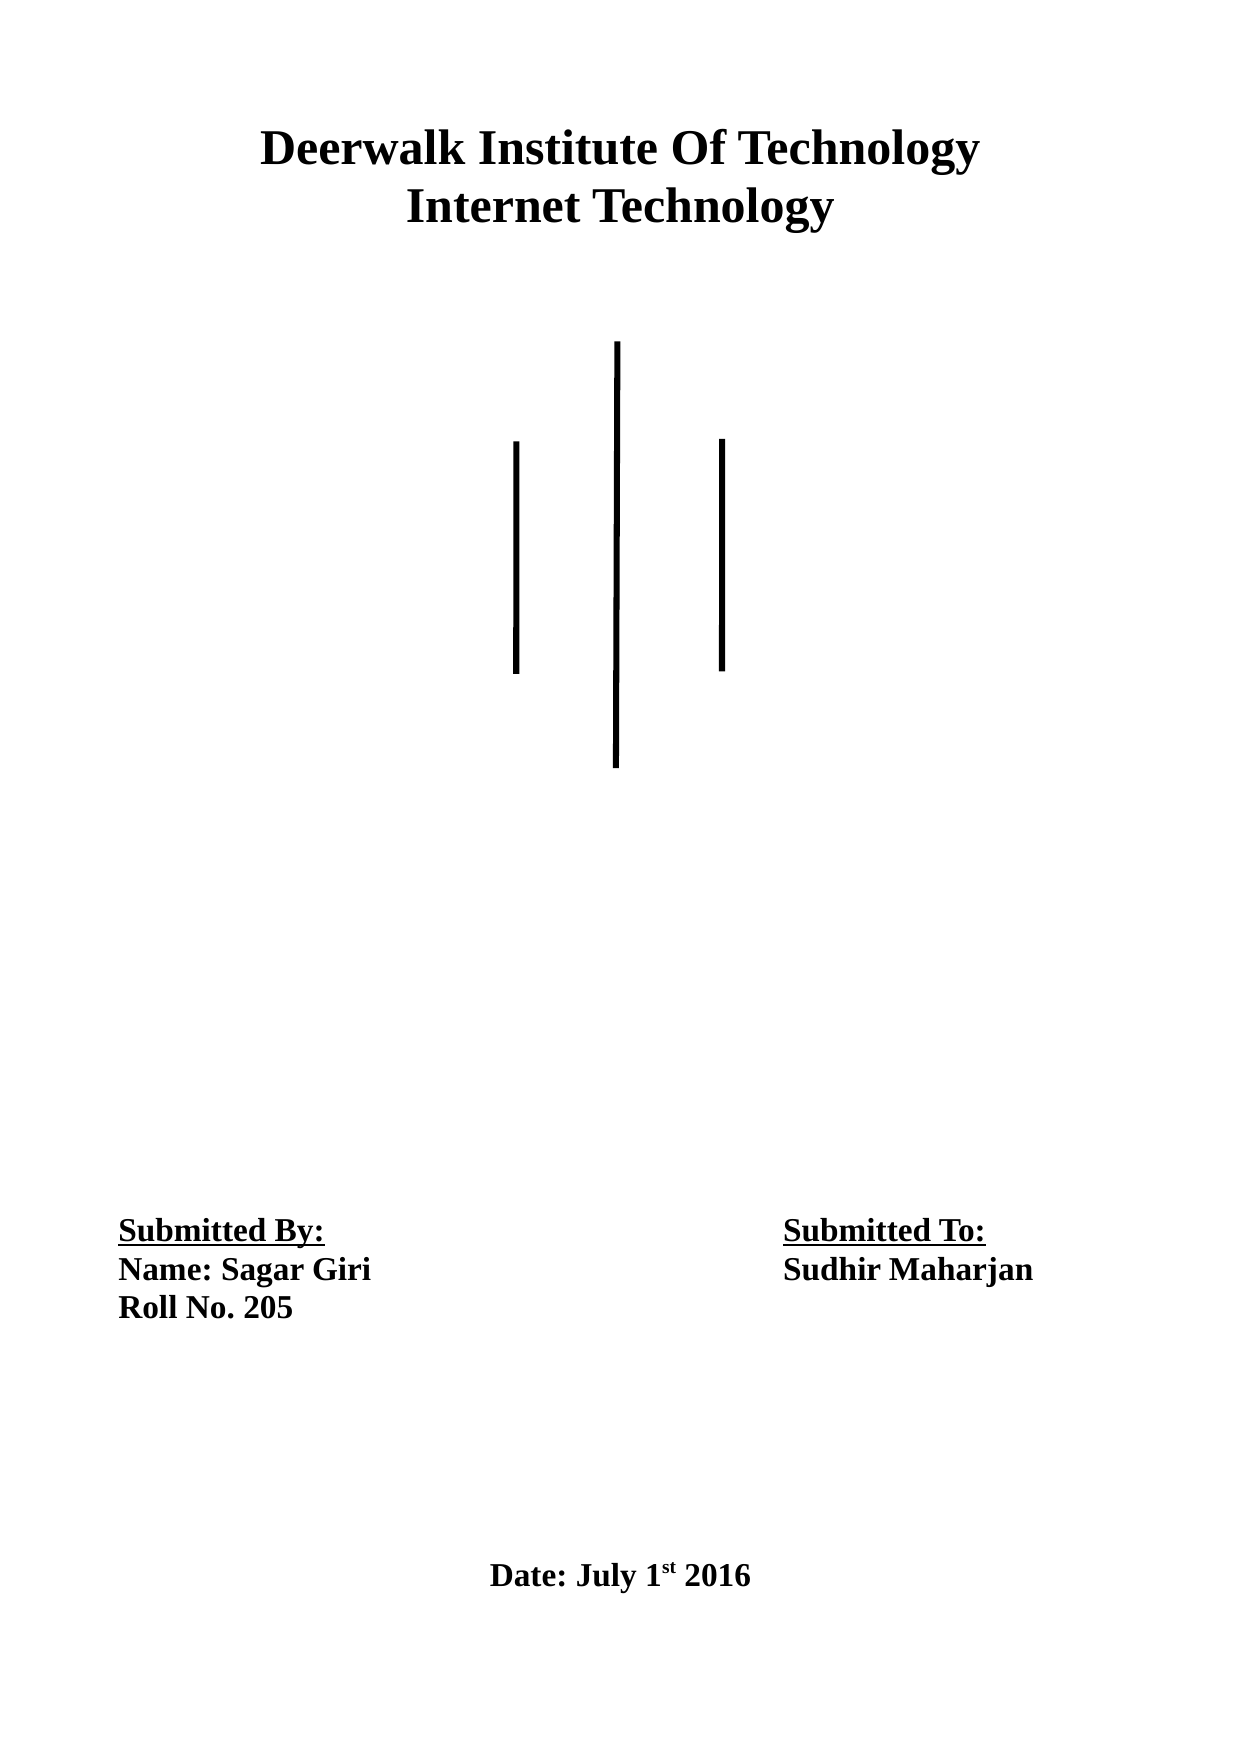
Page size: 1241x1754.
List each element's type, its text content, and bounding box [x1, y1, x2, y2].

text Submitted By: Submitted To: [118, 1211, 1122, 1249]
text Deerwalk Institute Of Technology [118, 118, 1122, 176]
text Internet Technology [118, 176, 1122, 233]
text Date: July 1st 2016 [118, 1556, 1122, 1594]
text Name: Sagar Giri Sudhir Maharjan [118, 1249, 1122, 1287]
text Roll No. 205 [118, 1287, 1122, 1326]
